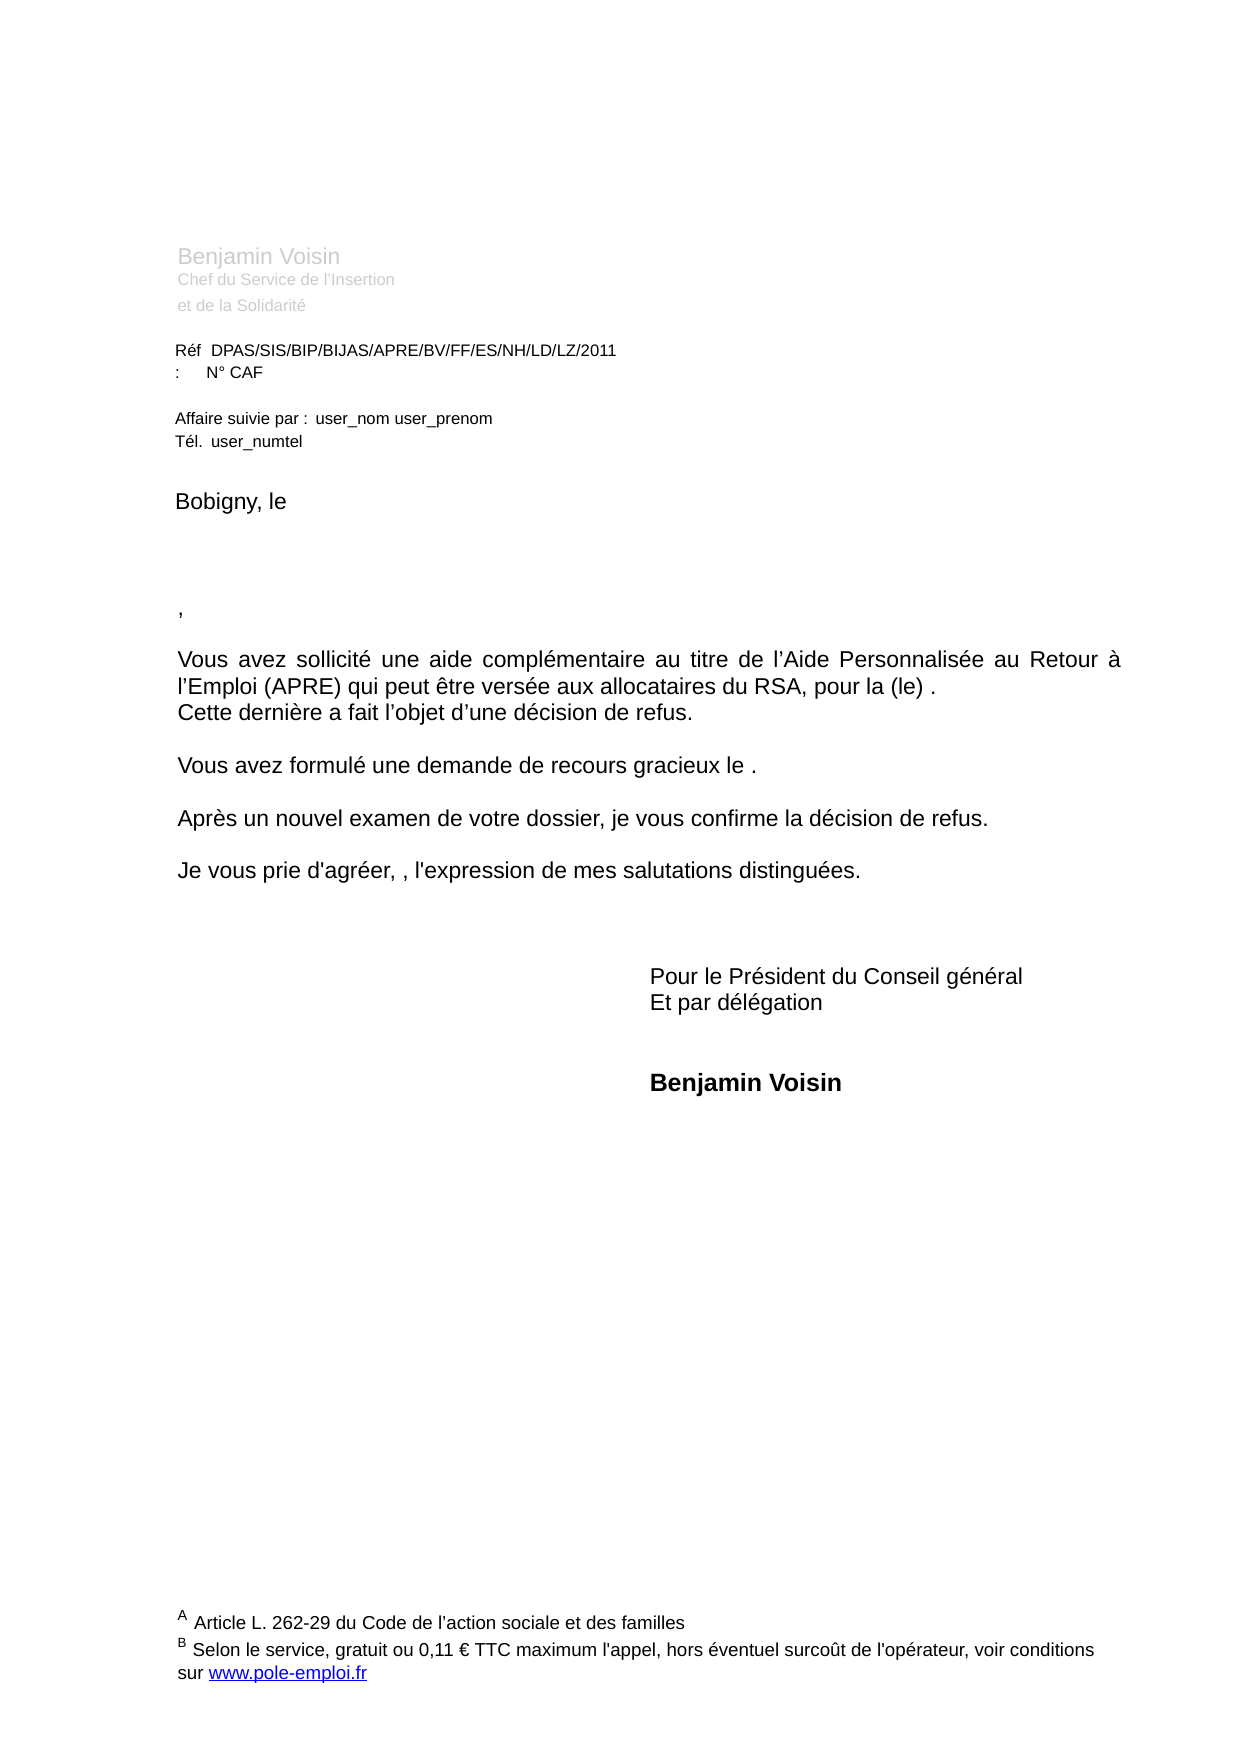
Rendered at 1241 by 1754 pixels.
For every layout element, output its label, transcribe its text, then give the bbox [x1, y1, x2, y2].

table_header [650, 321, 1123, 475]
table_cell user_numtel [206, 429, 620, 452]
table_cell Réf : [175, 338, 206, 406]
text Vous avez formulé une demande de recours gracieux le . [177, 752, 1122, 778]
text Vous avez sollicité une aide complémentaire au titre de l’Aide Personnalisée au Retour à l’Emploi (APRE) qui peut être versée aux allocataires du RSA, pour la (le) . [177, 646, 1122, 699]
text Après un nouvel examen de votre dossier, je vous confirme la décision de refus. [177, 804, 1122, 831]
table_header [175, 321, 620, 338]
table_cell Affaire suivie par : [175, 406, 315, 429]
text Pour le Président du Conseil général [649, 963, 1122, 989]
text Chef du Service de l’Insertion [177, 270, 1122, 289]
text Cette dernière a fait l’objet d’une décision de refus. [177, 699, 1122, 726]
text Et par délégation [649, 989, 1122, 1015]
table_cell Tél. : [175, 429, 206, 452]
table_cell Bobigny, le [175, 488, 1123, 515]
text , [177, 594, 1122, 620]
text Benjamin Voisin [649, 1068, 1122, 1097]
table_cell user_nom user_prenom [315, 406, 620, 429]
table_header [620, 321, 650, 475]
text Benjamin Voisin [177, 243, 1122, 270]
table_cell DPAS/SIS/BIP/BIJAS/APRE/BV/FF/ES/NH/LD/LZ/2011 N° CAF [206, 338, 620, 406]
text Je vous prie d'agréer, , l'expression de mes salutations distinguées. [177, 857, 1122, 884]
table_cell [175, 475, 1123, 488]
text et de la Solidarité [177, 295, 1122, 314]
table_cell [175, 452, 620, 475]
